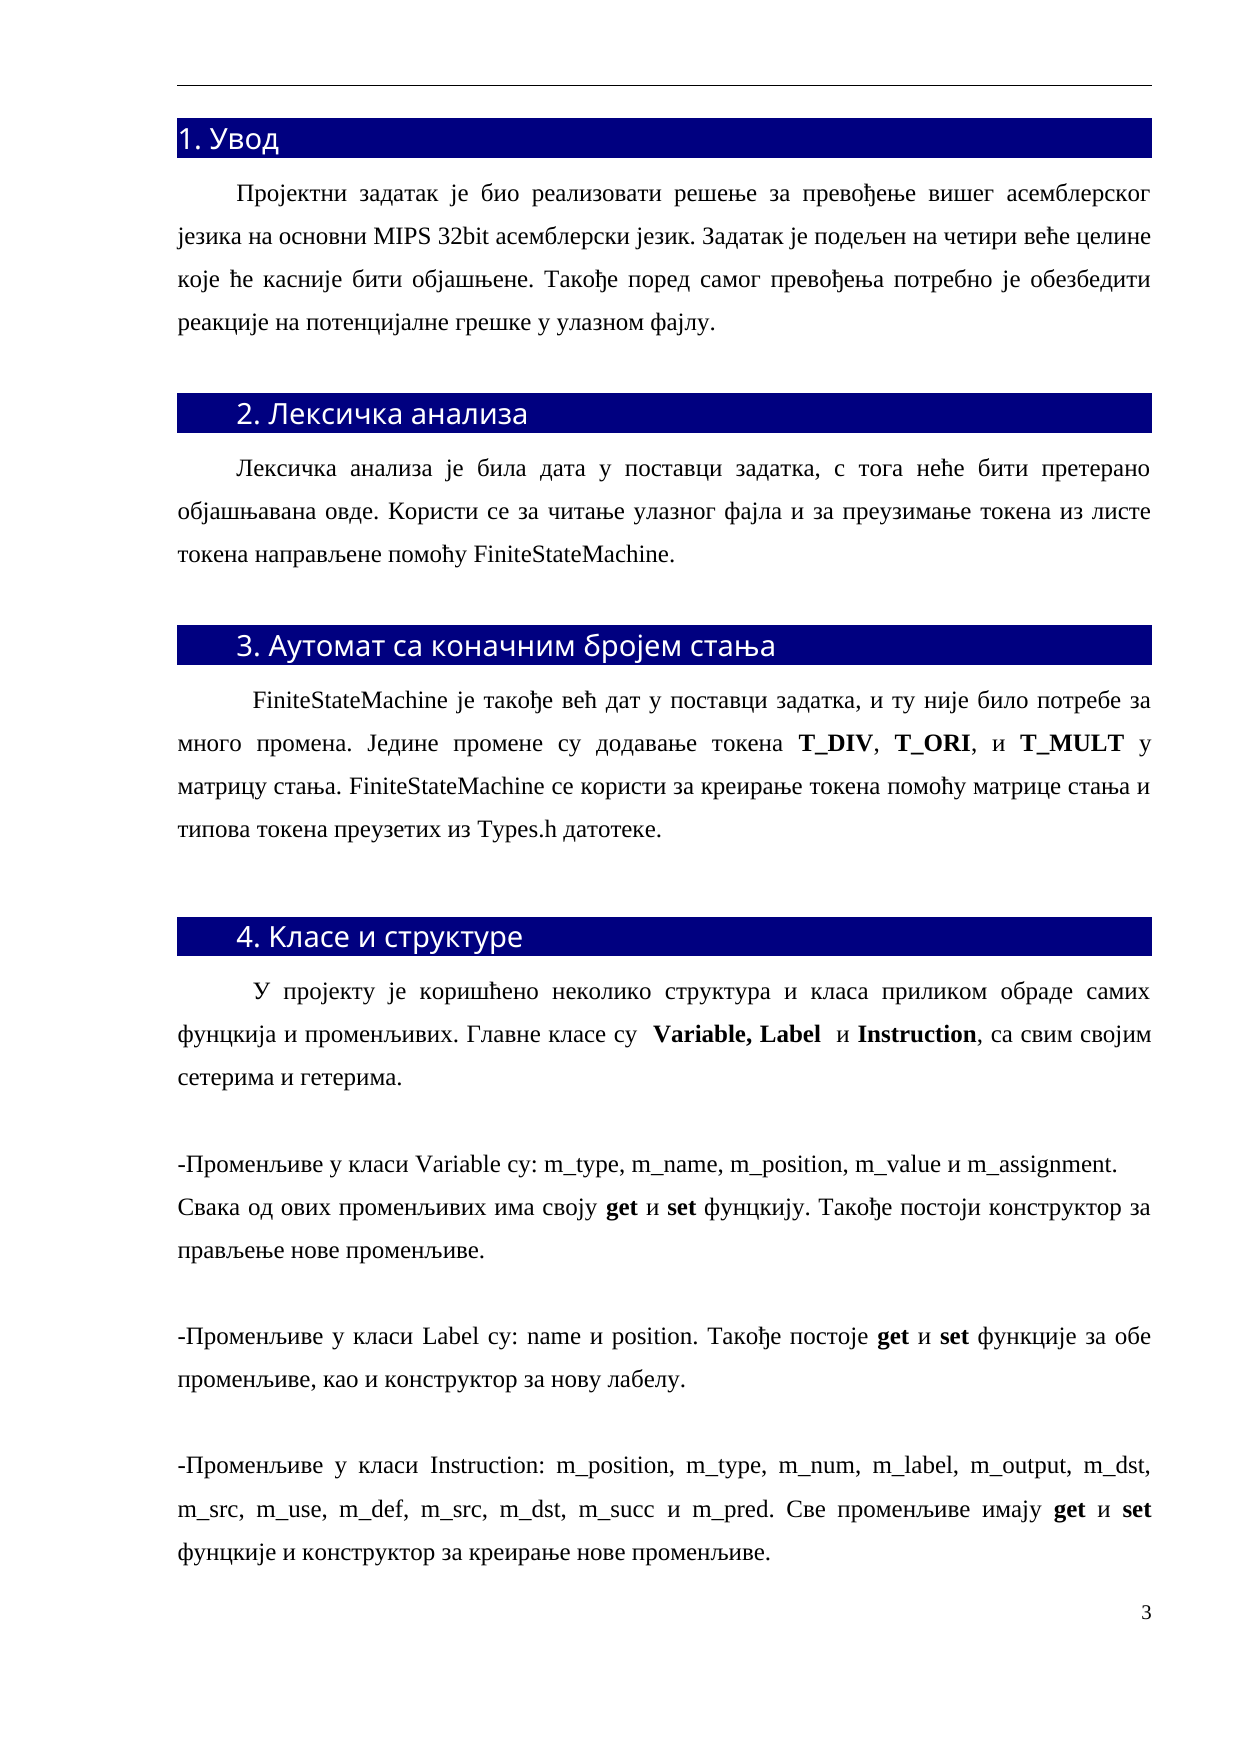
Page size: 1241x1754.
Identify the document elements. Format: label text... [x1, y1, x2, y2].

text У пројекту је коришћено неколико структура и класа приликом обраде самих фунцкија и променљивих. Главне класе су Variable, Label и Instruction, са свим својим сетерима и гетерима. [177, 976, 1152, 1091]
text -Променљиве у класи Variable су: m_type, m_name, m_position, m_value и m_assignment. [177, 1149, 1152, 1177]
text 1. Увод [177, 118, 1152, 158]
text Пројектни задатак је био реализовати решење за превођење вишег асемблерског језика на основни MIPS 32bit асемблерски језик. Задатак је подељен на четири веће целине које ће касније бити објашњене. Такође поред самог превођења потребно је обезбедити реакције на потенцијалне грешке у улазном фајлу. [177, 178, 1152, 336]
text 2. Лексичка анализа [177, 393, 1152, 433]
text -Променљиве у класи Label су: name и position. Такође постоје get и set функције за обе променљиве, као и конструктор за нову лабелу. [177, 1321, 1152, 1393]
text -Променљиве у класи Instruction: m_position, m_type, m_num, m_label, m_output, m_dst, m_src, m_use, m_def, m_src, m_dst, m_succ и m_pred. Све променљиве имају get и set фунцкије и конструктор за креирање нове променљиве. [177, 1451, 1152, 1566]
text 3. Аутомат са коначним бројем стања [177, 625, 1152, 665]
text Свака од ових променљивих има своју get и set фунцкију. Такође постоји конструктор за прављење нове променљиве. [177, 1192, 1152, 1264]
text FiniteStateMachine је такође већ дат у поставци задатка, и ту није било потребе за много промена. Једине промене су додавање токена T_DIV, T_ORI, и T_MULT у матрицу стања. FiniteStateMachine се користи за креирање токена помоћу матрице стања и типова токена преузетих из Types.h датотеке. [177, 685, 1152, 843]
text Лексичка анализа је била дата у поставци задатка, с тога неће бити претерано објашњавана овде. Користи се за читање улазног фајла и за преузимање токена из листе токена направљене помоћу FiniteStateMachine. [177, 453, 1152, 568]
text 4. Kласе и структуре [177, 917, 1152, 956]
